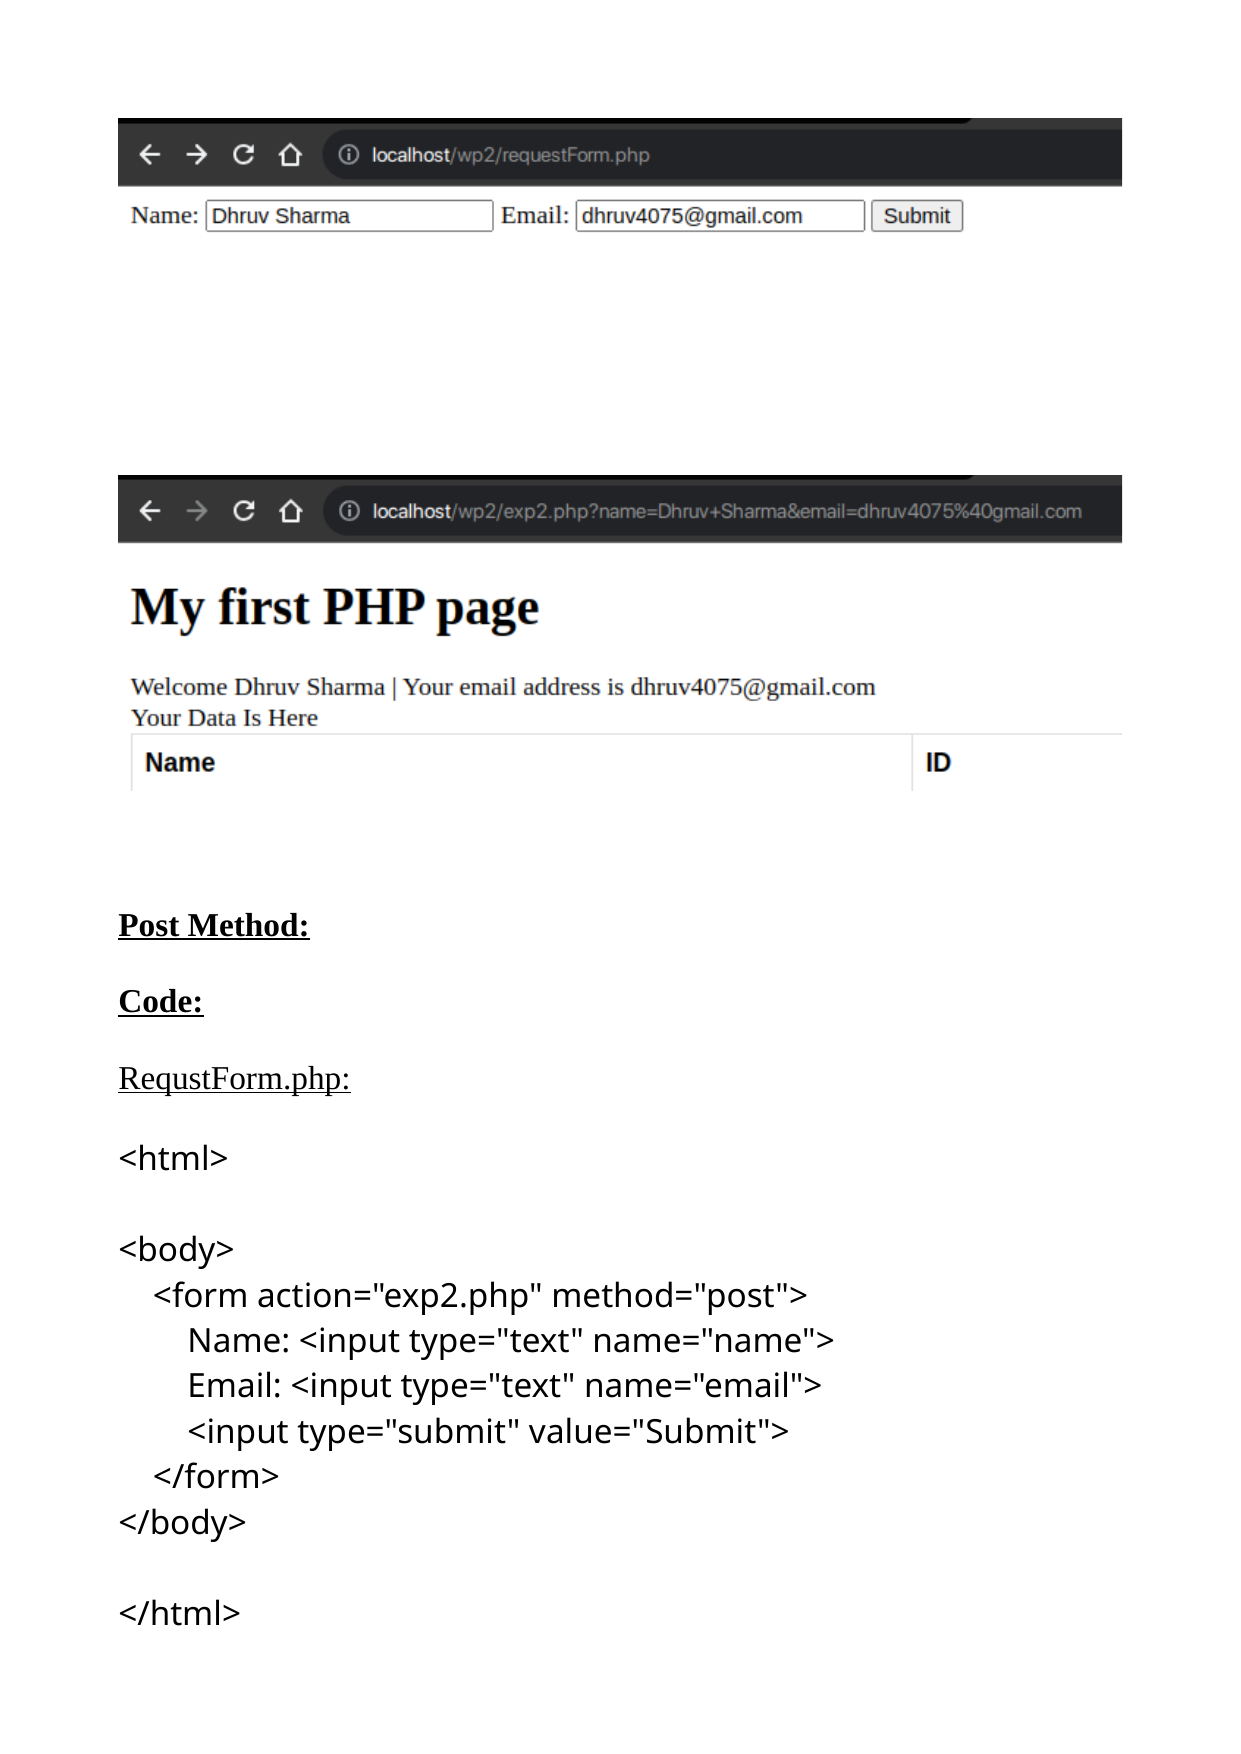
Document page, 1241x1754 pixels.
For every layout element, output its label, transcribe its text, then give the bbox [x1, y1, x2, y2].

text <input type="submit" value="Submit"> [118, 1408, 1122, 1453]
picture [118, 475, 1123, 791]
text <form action="exp2.php" method="post"> [118, 1271, 1122, 1317]
text Name: <input type="text" name="name"> [118, 1317, 1122, 1362]
text <body> [118, 1226, 1122, 1271]
text </body> [118, 1498, 1122, 1544]
text </html> [118, 1589, 1122, 1635]
text RequstForm.php: [118, 1058, 1122, 1097]
text </form> [118, 1453, 1122, 1498]
text Post Method: [118, 905, 1122, 943]
picture [118, 118, 1123, 437]
text Email: <input type="text" name="email"> [118, 1362, 1122, 1408]
text Code: [118, 982, 1122, 1020]
text <html> [118, 1135, 1122, 1181]
